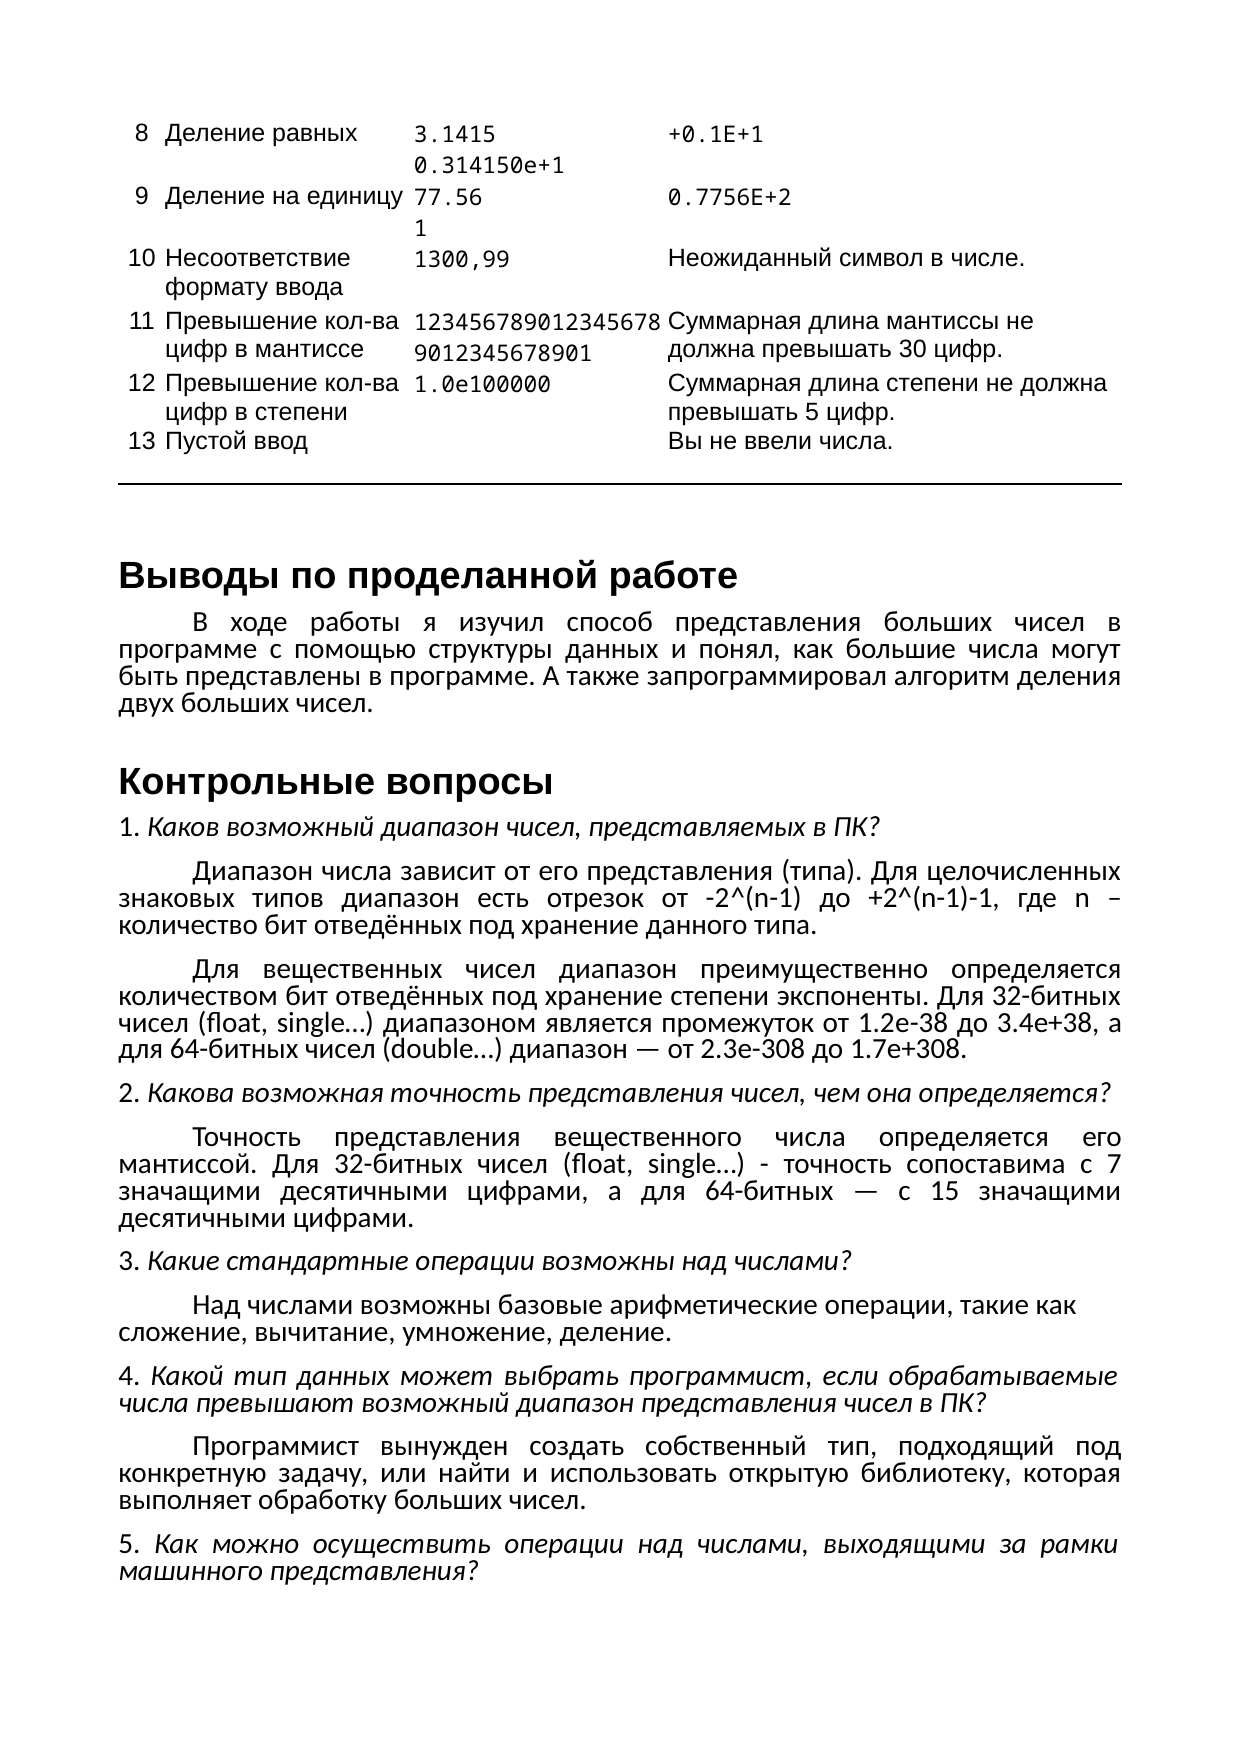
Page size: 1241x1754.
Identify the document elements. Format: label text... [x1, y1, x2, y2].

table_cell Деление на единицу [165, 181, 413, 243]
table_cell Деление равных [165, 118, 413, 181]
table_cell 8 [118, 118, 165, 181]
table_cell 12 [118, 368, 165, 426]
table_cell 1300,99 [414, 243, 668, 306]
table_cell 10 [118, 243, 165, 306]
table_cell 13 [118, 426, 165, 483]
table_cell [414, 426, 668, 483]
table_cell 11 [118, 306, 165, 368]
text Для вещественных чисел диапазон преимущественно определяется количеством бит отведённых под хранение степени экспоненты. Для 32-битных чисел (float, single…) диапазоном является промежуток от 1.2e-38 до 3.4e+38, а для 64-битных чисел (double…) диапазон — от 2.3e-308 до 1.7e+308. [118, 956, 1122, 1064]
text 5. Как можно осуществить операции над числами, выходящими за рамки машинного представления? [118, 1532, 1122, 1586]
table_cell Превышение кол-ва цифр в мантиссе [165, 306, 413, 368]
text 3. Какие стандартные операции возможны над числами? [118, 1249, 1122, 1276]
text Программист вынужден создать собственный тип, подходящий под конкретную задачу, или найти и использовать открытую библиотеку, которая выполняет обработку больших чисел. [118, 1434, 1122, 1515]
table_cell 0.7756E+2 [668, 181, 1122, 243]
table_cell Превышение кол-ва цифр в степени [165, 368, 413, 426]
table_cell Суммарная длина степени не должна превышать 5 цифр. [668, 368, 1122, 426]
table_cell Суммарная длина мантиссы не должна превышать 30 цифр. [668, 306, 1122, 368]
text Над числами возможны базовые арифметические операции, такие как сложение, вычитание, умножение, деление. [118, 1293, 1122, 1347]
text Точность представления вещественного числа определяется его мантиссой. Для 32-битных чисел (float, single…) - точность сопоставима с 7 значащими десятичными цифрами, а для 64-битных — с 15 значащими десятичными цифрами. [118, 1125, 1122, 1233]
text Диапазон числа зависит от его представления (типа). Для целочисленных знаковых типов диапазон есть отрезок от -2^(n-1) до +2^(n-1)-1, где n – количество бит отведённых под хранение данного типа. [118, 859, 1122, 940]
text 2. Какова возможная точность представления чисел, чем она определяется? [118, 1081, 1122, 1108]
text 4. Какой тип данных может выбрать программист, если обрабатываемые числа превышают возможный диапазон представления чисел в ПК? [118, 1363, 1122, 1417]
table_cell Пустой ввод [165, 426, 413, 483]
table_cell 1234567890123456789012345678901 [414, 306, 668, 368]
subtitle Выводы по проделанной работе [118, 553, 1122, 597]
table_cell 1.0е100000 [414, 368, 668, 426]
table_cell +0.1E+1 [668, 118, 1122, 181]
text 1. Каков возможный диапазон чисел, представляемых в ПК? [118, 815, 1122, 842]
table_cell 9 [118, 181, 165, 243]
text В ходе работы я изучил способ представления больших чисел в программе с помощью структуры данных и понял, как большие числа могут быть представлены в программе. А также запрограммировал алгоритм деления двух больших чисел. [118, 609, 1122, 717]
table_cell 3.1415 0.314150е+1 [414, 118, 668, 181]
subtitle Контрольные вопросы [118, 759, 1122, 803]
table_cell Неожиданный символ в числе. [668, 243, 1122, 306]
table_cell Несоответствие формату ввода [165, 243, 413, 306]
table_cell Вы не ввели числа. [668, 426, 1122, 483]
table_cell 77.56 1 [414, 181, 668, 243]
